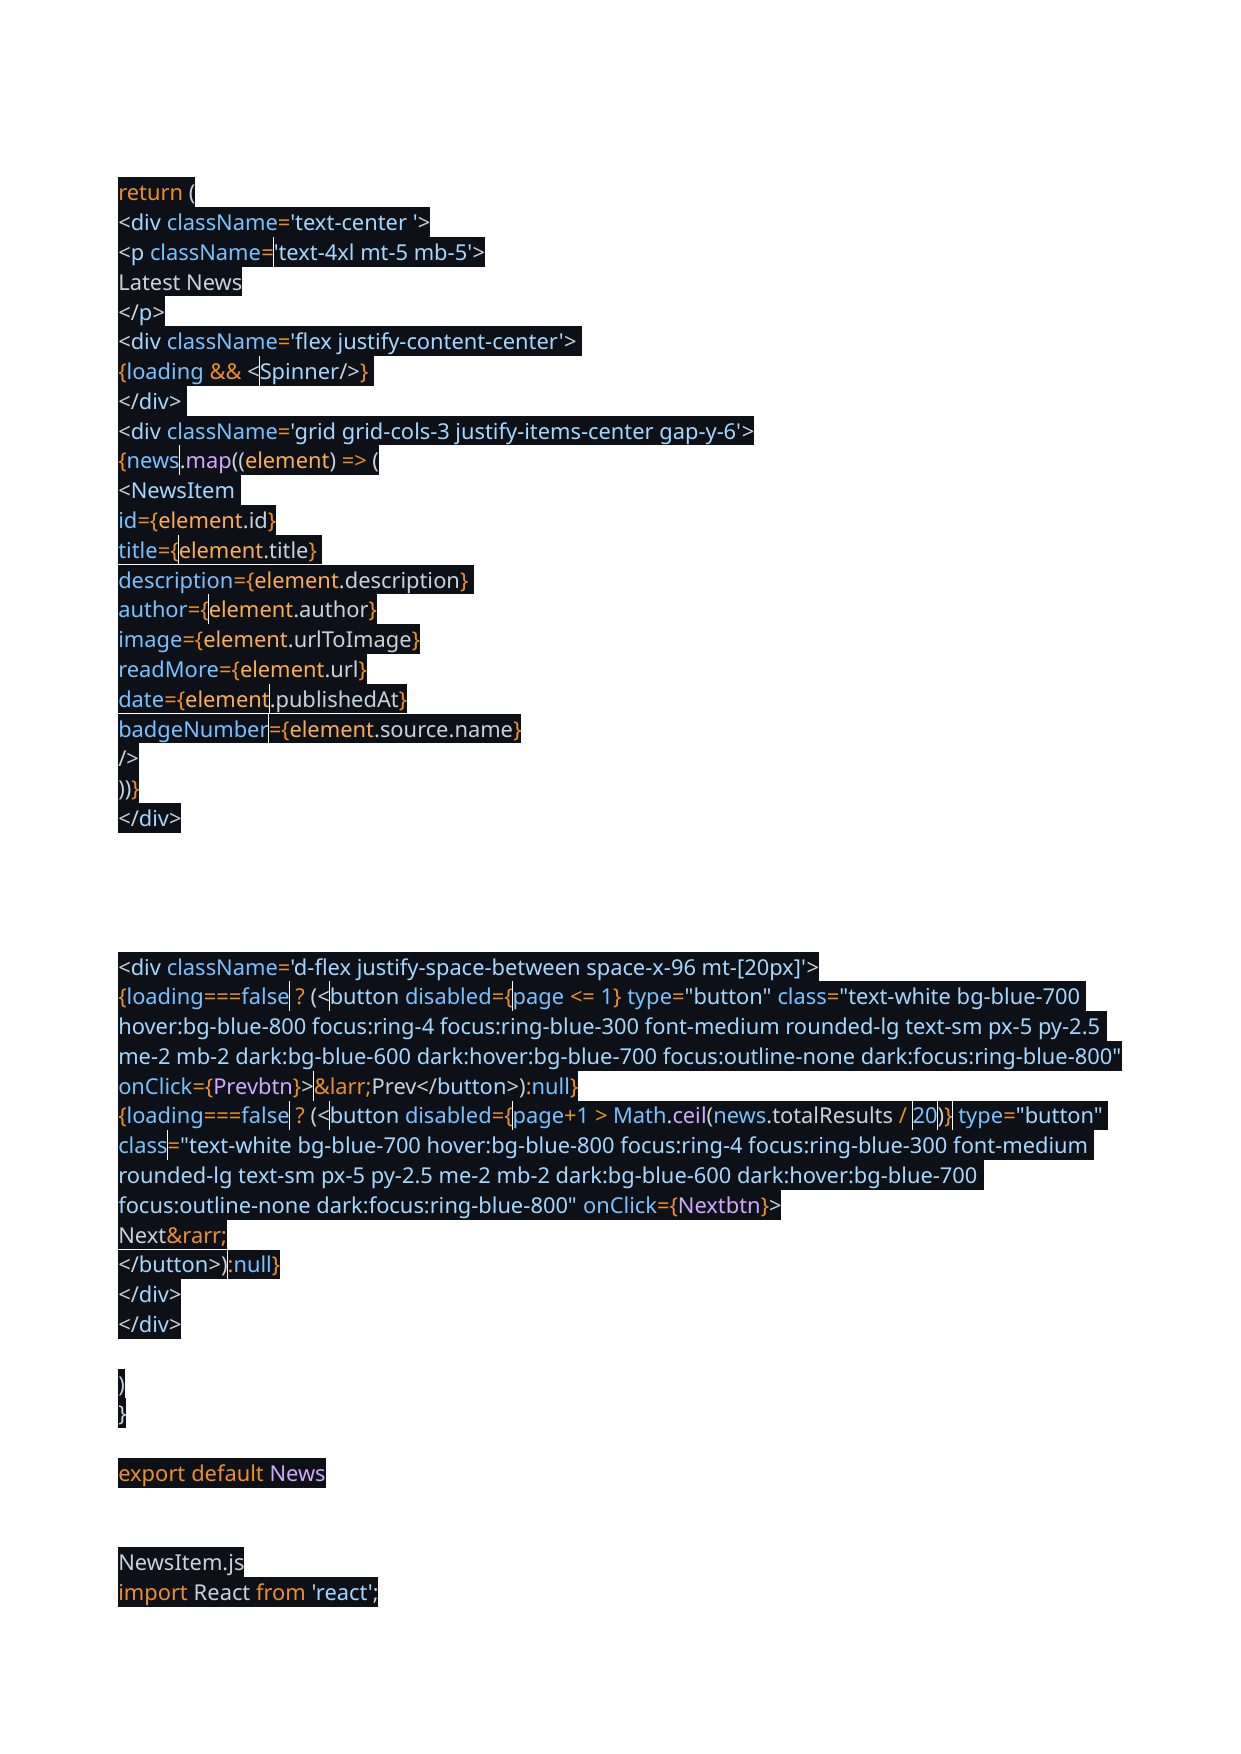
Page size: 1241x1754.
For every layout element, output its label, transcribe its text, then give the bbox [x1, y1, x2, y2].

text {loading===false ? (<button disabled={page+1 > Math.ceil(news.totalResults / 20)} type="button" class="text-white bg-blue-700 hover:bg-blue-800 focus:ring-4 focus:ring-blue-300 font-medium rounded-lg text-sm px-5 py-2.5 me-2 mb-2 dark:bg-blue-600 dark:hover:bg-blue-700 focus:outline-none dark:focus:ring-blue-800" onClick={Nextbtn}> [118, 1101, 1122, 1220]
text <div className='grid grid-cols-3 justify-items-center gap-y-6'> [118, 416, 1122, 445]
text <div className='flex justify-content-center'> [118, 326, 1122, 356]
text <div className='text-center '> [118, 207, 1122, 237]
text } [118, 1398, 1122, 1428]
text title={element.title} [118, 535, 1122, 564]
text description={element.description} [118, 564, 1122, 594]
text id={element.id} [118, 505, 1122, 535]
text Latest News [118, 267, 1122, 296]
text </div> [118, 803, 1122, 833]
text <div className='d-flex justify-space-between space-x-96 mt-[20px]'> [118, 952, 1122, 981]
text </div> [118, 1309, 1122, 1339]
text Next&rarr; [118, 1220, 1122, 1249]
text /> [118, 743, 1122, 773]
text {news.map((element) => ( [118, 445, 1122, 475]
text ) [118, 1368, 1122, 1398]
text </button>):null} [118, 1249, 1122, 1279]
text author={element.author} [118, 594, 1122, 624]
text date={element.publishedAt} [118, 684, 1122, 713]
text readMore={element.url} [118, 654, 1122, 684]
text ))} [118, 773, 1122, 803]
text </p> [118, 296, 1122, 326]
text <p className='text-4xl mt-5 mb-5'> [118, 237, 1122, 267]
text badgeNumber={element.source.name} [118, 713, 1122, 743]
text {loading && <Spinner/>} [118, 356, 1122, 386]
text image={element.urlToImage} [118, 624, 1122, 654]
text return ( [118, 177, 1122, 207]
text import React from 'react'; [118, 1577, 1122, 1607]
text <NewsItem [118, 475, 1122, 505]
text {loading===false ? (<button disabled={page <= 1} type="button" class="text-white bg-blue-700 hover:bg-blue-800 focus:ring-4 focus:ring-blue-300 font-medium rounded-lg text-sm px-5 py-2.5 me-2 mb-2 dark:bg-blue-600 dark:hover:bg-blue-700 focus:outline-none dark:focus:ring-blue-800" onClick={Prevbtn}>&larr;Prev</button>):null} [118, 981, 1122, 1101]
text NewsItem.js [118, 1547, 1122, 1577]
text </div> [118, 386, 1122, 416]
text </div> [118, 1279, 1122, 1309]
text export default News [118, 1458, 1122, 1488]
